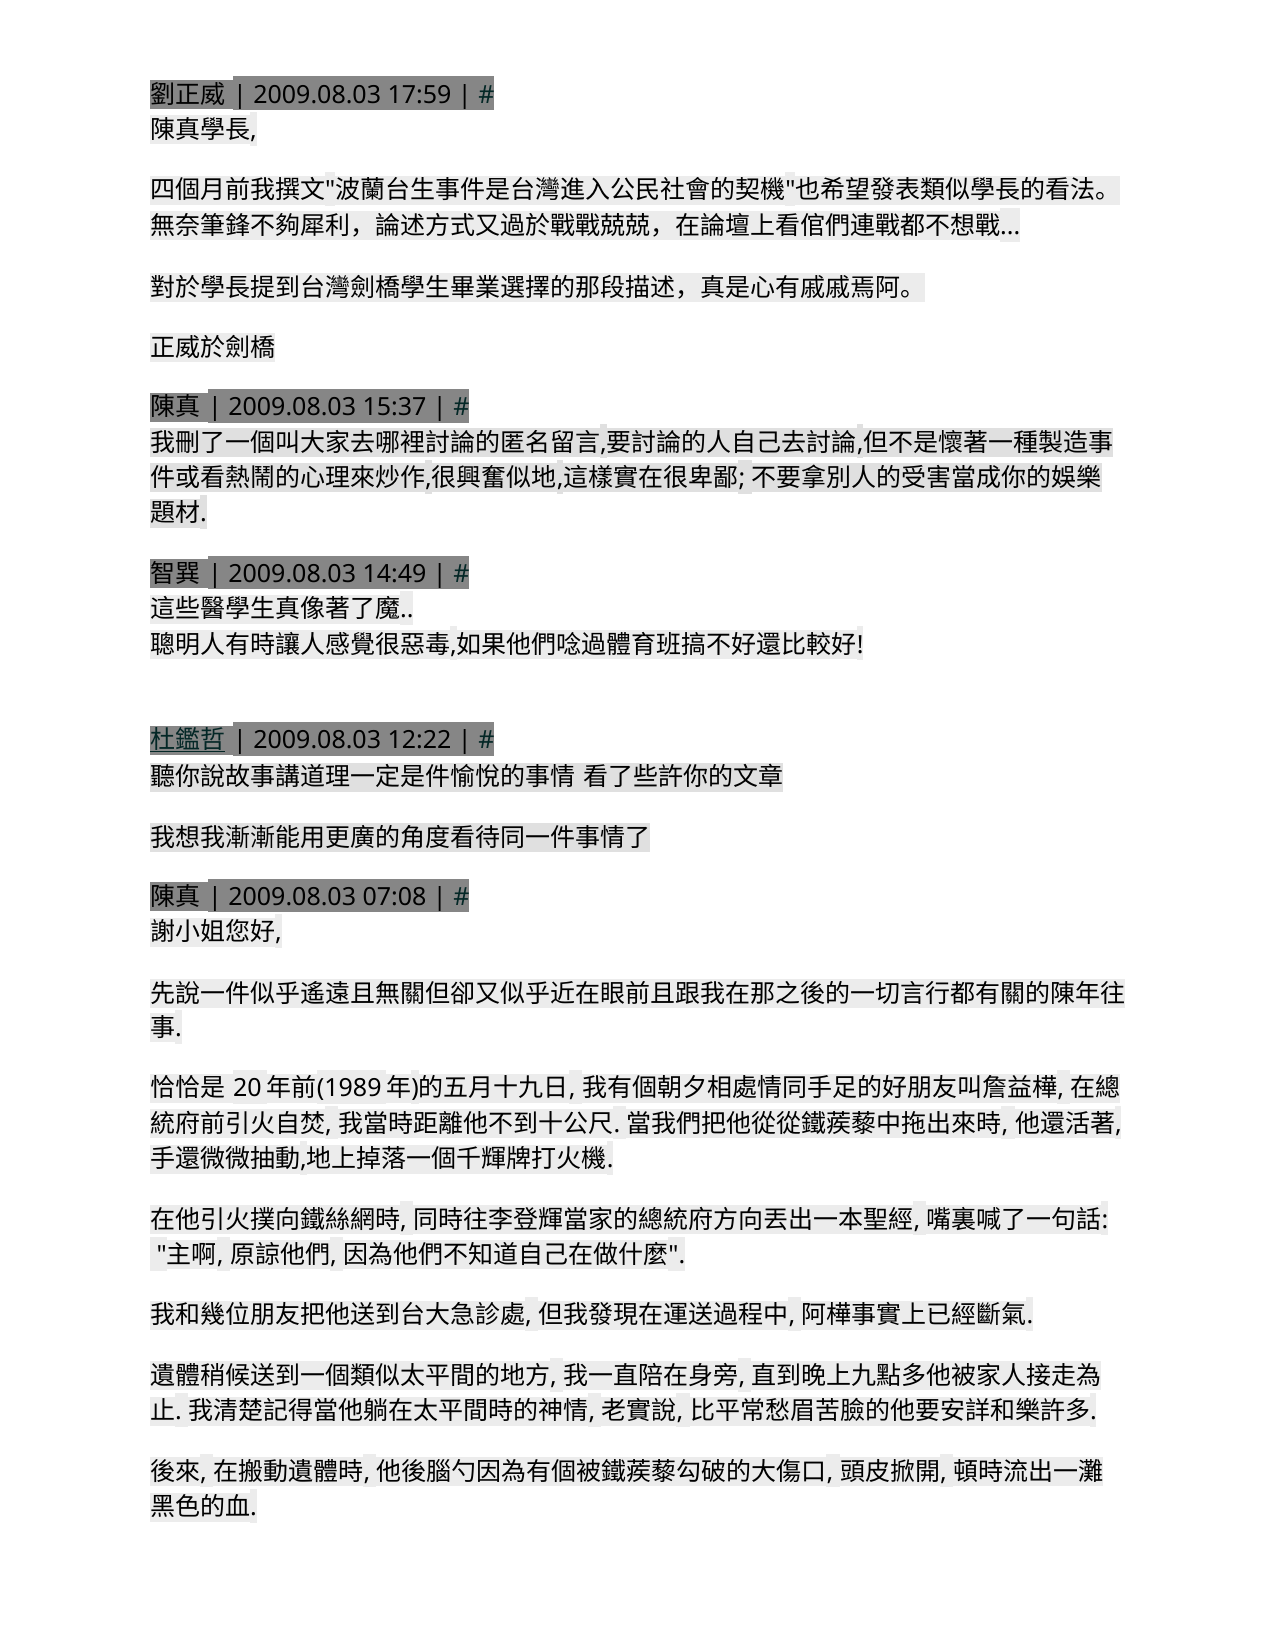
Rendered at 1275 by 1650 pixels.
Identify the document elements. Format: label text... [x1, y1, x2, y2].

text 杜鑑哲 | 2009.08.03 12:22 | # [150, 721, 1125, 756]
text 陳真 | 2009.08.03 07:08 | # [150, 877, 1125, 912]
text 恰恰是 20年前(1989年)的五月十九日, 我有個朝夕相處情同手足的好朋友叫詹益樺, 在總統府前引火自焚, 我當時距離他不到十公尺. 當我們把他從從鐵蒺藜中拖出來時, 他還活著, 手還微微抽動,地上掉落一個千輝牌打火機. [150, 1069, 1125, 1175]
text 我想我漸漸能用更廣的角度看待同一件事情了 [150, 817, 1125, 852]
text 我刪了一個叫大家去哪裡討論的匿名留言,要討論的人自己去討論,但不是懷著一種製造事件或看熱鬧的心理來炒作,很興奮似地,這樣實在很卑鄙; 不要拿別人的受害當成你的娛樂題材. [150, 423, 1125, 529]
text 後來, 在搬動遺體時, 他後腦勺因為有個被鐵蒺藜勾破的大傷口, 頭皮掀開, 頓時流出一灘黑色的血. [150, 1452, 1125, 1523]
text 聽你說故事講道理一定是件愉悅的事情 看了些許你的文章 [150, 756, 1125, 792]
text 陳真 | 2009.08.03 15:37 | # [150, 387, 1125, 423]
text 四個月前我撰文"波蘭台生事件是台灣進入公民社會的契機"也希望發表類似學長的看法。無奈筆鋒不夠犀利，論述方式又過於戰戰兢兢，在論壇上看倌們連戰都不想戰... [150, 171, 1125, 242]
text 這些醫學生真像著了魔.. 聰明人有時讓人感覺很惡毒,如果他們唸過體育班搞不好還比較好! [150, 589, 1125, 696]
text 先說一件似乎遙遠且無關但卻又似乎近在眼前且跟我在那之後的一切言行都有關的陳年往事. [150, 973, 1125, 1044]
text 智巽 | 2009.08.03 14:49 | # [150, 554, 1125, 589]
text 劉正威 | 2009.08.03 17:59 | # [150, 75, 1125, 110]
text 正威於劍橋 [150, 327, 1125, 362]
text 陳真學長, [150, 110, 1125, 146]
text 我和幾位朋友把他送到台大急診處, 但我發現在運送過程中, 阿樺事實上已經斷氣. [150, 1296, 1125, 1331]
text 對於學長提到台灣劍橋學生畢業選擇的那段描述，真是心有戚戚焉阿。 [150, 267, 1125, 302]
text 謝小姐您好, [150, 912, 1125, 948]
text 在他引火撲向鐵絲網時, 同時往李登輝當家的總統府方向丟出一本聖經, 嘴裏喊了一句話: "主啊, 原諒他們, 因為他們不知道自己在做什麼". [150, 1200, 1125, 1271]
text 遺體稍候送到一個類似太平間的地方, 我一直陪在身旁, 直到晚上九點多他被家人接走為止. 我清楚記得當他躺在太平間時的神情, 老實說, 比平常愁眉苦臉的他要安詳和樂許多. [150, 1356, 1125, 1427]
